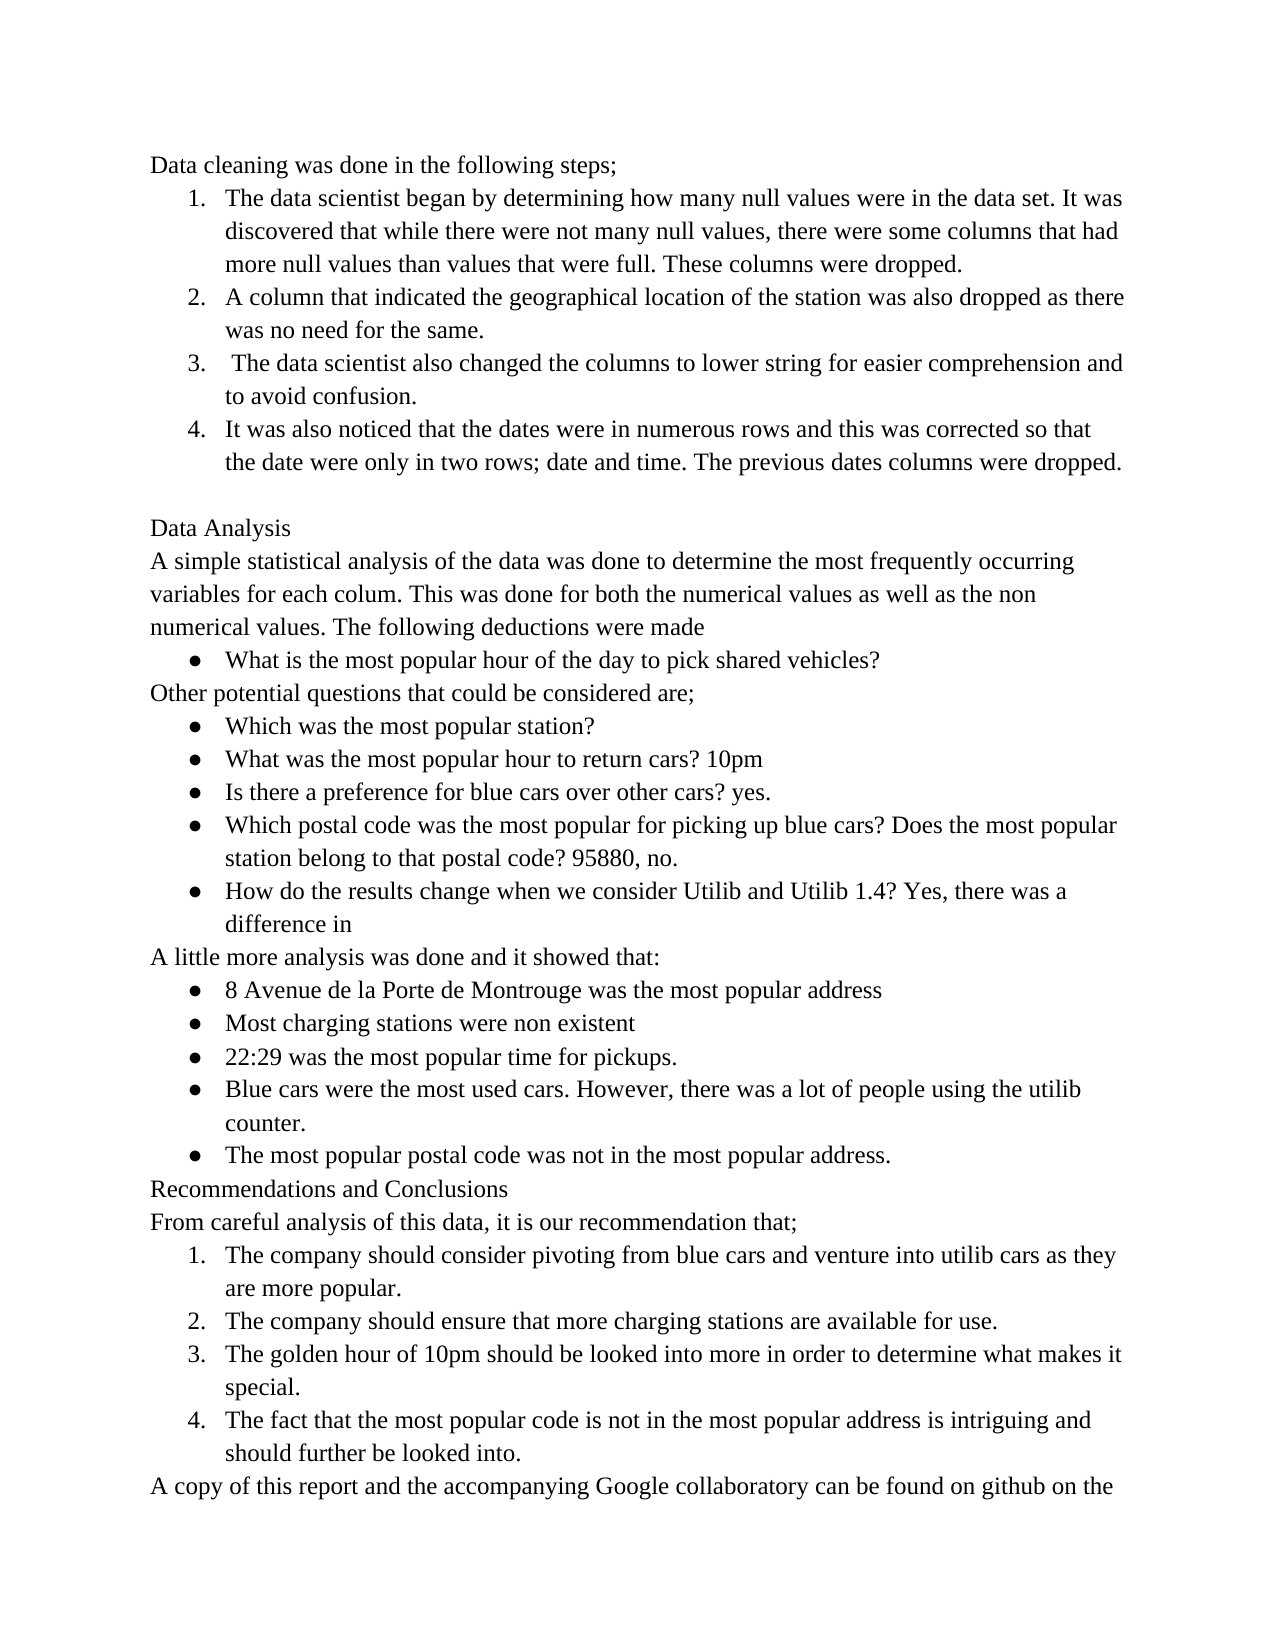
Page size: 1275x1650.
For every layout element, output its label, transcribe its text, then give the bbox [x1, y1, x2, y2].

list Is there a preference for blue cars over other cars? yes. [187, 777, 1125, 806]
text A little more analysis was done and it showed that: [150, 942, 1125, 971]
list How do the results change when we consider Utilib and Utilib 1.4? Yes, there was a difference in [187, 876, 1125, 938]
list The most popular postal code was not in the most popular address. [187, 1141, 1125, 1169]
list The data scientist also changed the columns to lower string for easier comprehension and to avoid confusion. [187, 348, 1125, 410]
list 22:29 was the most popular time for pickups. [187, 1042, 1125, 1070]
list The company should consider pivoting from blue cars and venture into utilib cars as they are more popular. [187, 1240, 1125, 1301]
list The fact that the most popular code is not in the most popular address is intriguing and should further be looked into. [187, 1405, 1125, 1467]
list Most charging stations were non existent [187, 1008, 1125, 1037]
list A column that indicated the geographical location of the station was also dropped as there was no need for the same. [187, 282, 1125, 344]
text A copy of this report and the accompanying Google collaboratory can be found on github on the [150, 1471, 1125, 1499]
text Data Analysis [150, 513, 1125, 542]
list Which postal code was the most popular for picking up blue cars? Does the most popular station belong to that postal code? 95880, no. [187, 810, 1125, 872]
list Which was the most popular station? [187, 711, 1125, 740]
list Blue cars were the most used cars. However, there was a lot of people using the utilib counter. [187, 1074, 1125, 1136]
list What is the most popular hour of the day to pick shared vehicles? [187, 645, 1125, 674]
list The company should ensure that more charging stations are available for use. [187, 1306, 1125, 1334]
text From careful analysis of this data, it is our recommendation that; [150, 1207, 1125, 1235]
text Other potential questions that could be considered are; [150, 678, 1125, 707]
list It was also noticed that the dates were in numerous rows and this was corrected so that the date were only in two rows; date and time. The previous dates columns were dropped. [187, 414, 1125, 476]
list What was the most popular hour to return cars? 10pm [187, 744, 1125, 773]
text Recommendations and Conclusions [150, 1174, 1125, 1202]
text A simple statistical analysis of the data was done to determine the most frequently occurring variables for each colum. This was done for both the numerical values as well as the non numerical values. The following deductions were made [150, 546, 1125, 641]
list The golden hour of 10pm should be looked into more in order to determine what makes it special. [187, 1339, 1125, 1401]
list The data scientist began by determining how many null values were in the data set. It was discovered that while there were not many null values, there were some columns that had more null values than values that were full. These columns were dropped. [187, 183, 1125, 278]
text Data cleaning was done in the following steps; [150, 150, 1125, 179]
list 8 Avenue de la Porte de Montrouge was the most popular address [187, 976, 1125, 1004]
